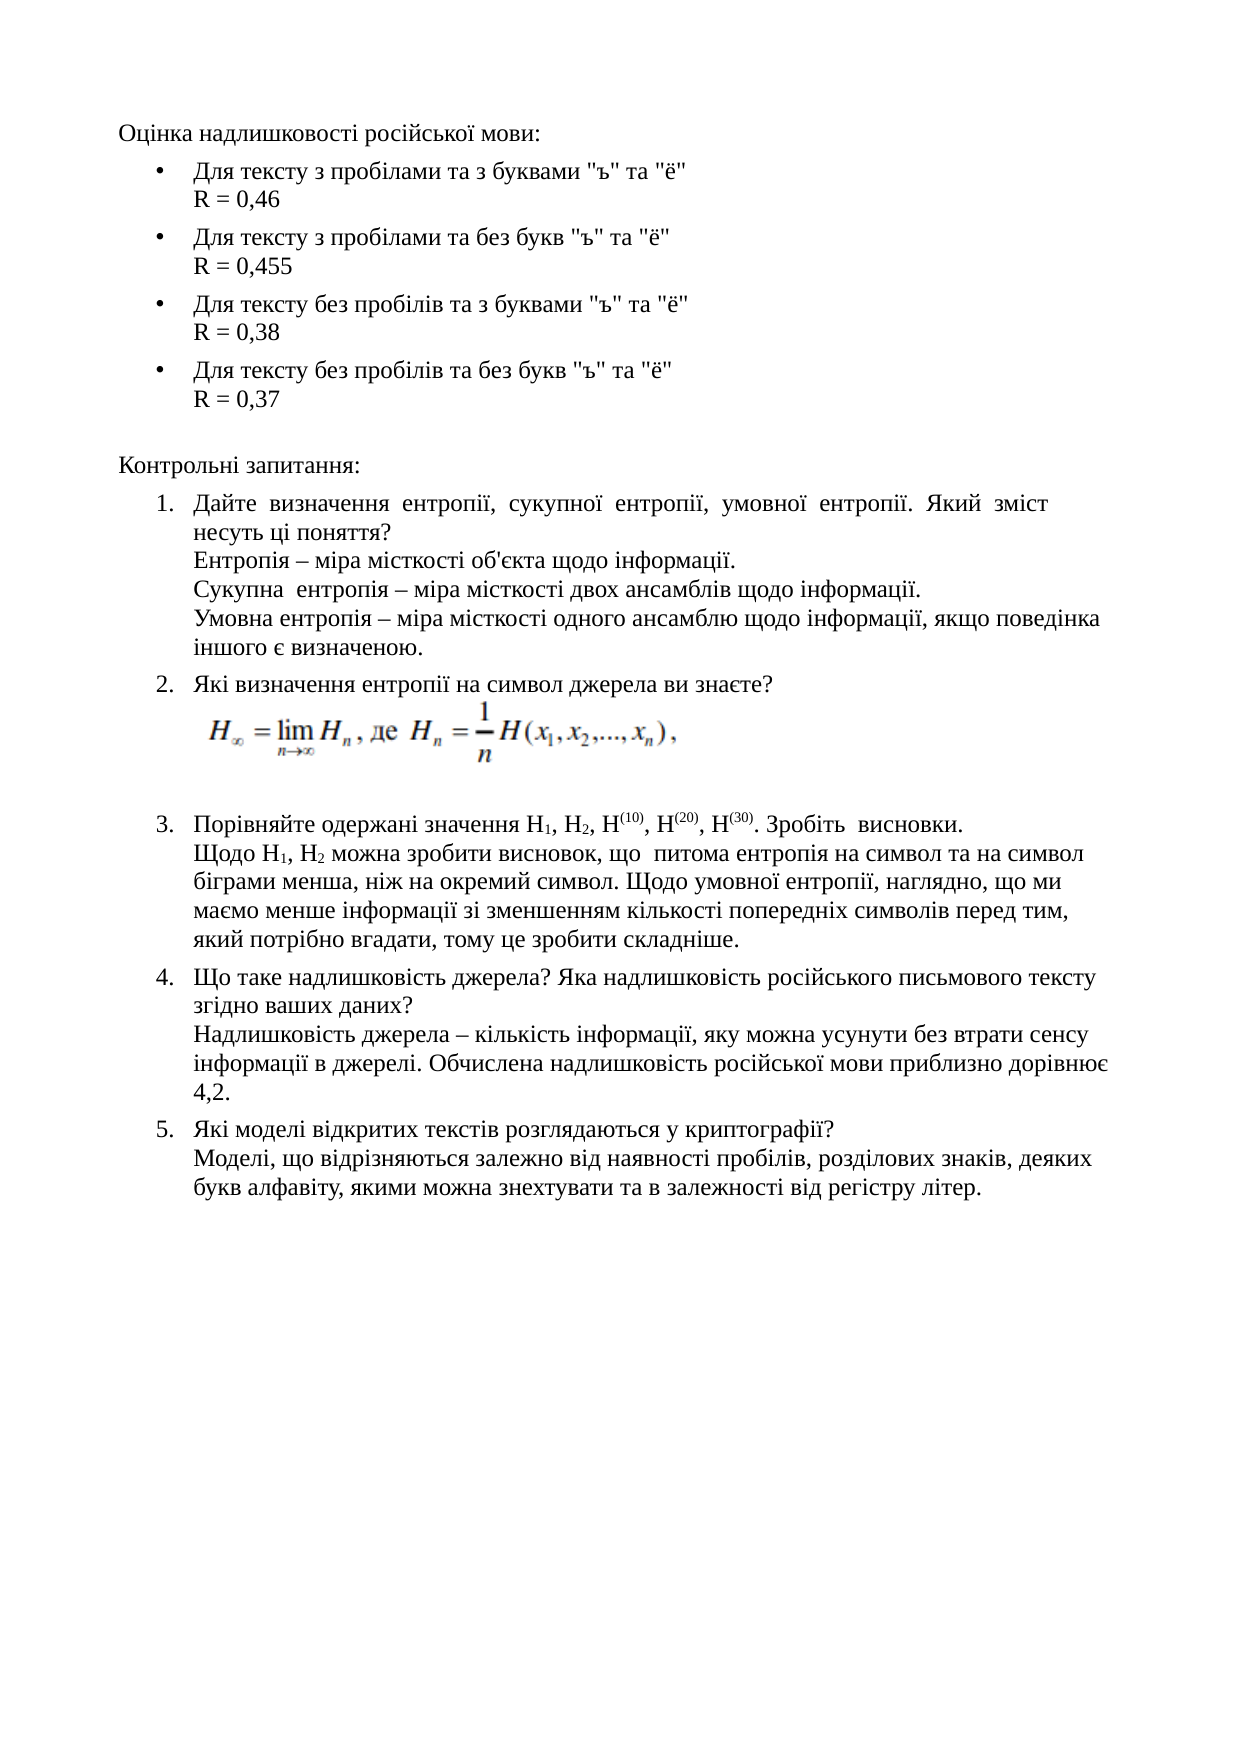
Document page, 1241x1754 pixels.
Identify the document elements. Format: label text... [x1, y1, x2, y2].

list Які визначення ентропії на символ джерела ви знаєте? [156, 669, 1122, 800]
list Порівняйте одержані значення H1, H2, H(10), H(20), H(30). Зробіть висновки. Щодо H1, H2 можна зробити висновок, що питома ентропія на символ та на символ біграми менша, ніж на окремий символ. Щодо умовної ентропії, наглядно, що ми маємо менше інформації зі зменшенням кількості попередніх символів перед тим, який потрібно вгадати, тому це зробити складніше. [156, 809, 1122, 953]
list Для тексту без пробілів та з буквами "ъ" та "ё" R = 0,38 [156, 289, 1122, 346]
text Контрольні запитання: [118, 422, 1122, 479]
list Для тексту з пробілами та без букв "ъ" та "ё" R = 0,455 [156, 222, 1122, 280]
text Оцінка надлишковості російської мови: [118, 118, 1122, 147]
list Для тексту без пробілів та без букв "ъ" та "ё" R = 0,37 [156, 355, 1122, 413]
list Дайте визначення ентропії, сукупної ентропії, умовної ентропії. Який зміст несуть ці поняття? Ентропія – міра місткості об'єкта щодо інформації. Сукупна ентропія – міра місткості двох ансамблів щодо інформації. Умовна ентропія – міра місткості одного ансамблю щодо інформації, якщо поведінка іншого є визначеною. [156, 488, 1122, 661]
list Що таке надлишковість джерела? Яка надлишковість російського письмового тексту згідно ваших даних? Надлишковість джерела – кількість інформації, яку можна усунути без втрати сенсу інформації в джерелі. Обчислена надлишковість російської мови приблизно дорівнює 4,2. [156, 962, 1122, 1105]
picture [197, 700, 687, 772]
list Які моделі відкритих текстів розглядаються у криптографії? Моделі, що відрізняються залежно від наявності пробілів, розділових знаків, деяких букв алфавіту, якими можна знехтувати та в залежності від регістру літер. [156, 1114, 1122, 1201]
list Для тексту з пробілами та з буквами "ъ" та "ё" R = 0,46 [156, 156, 1122, 213]
